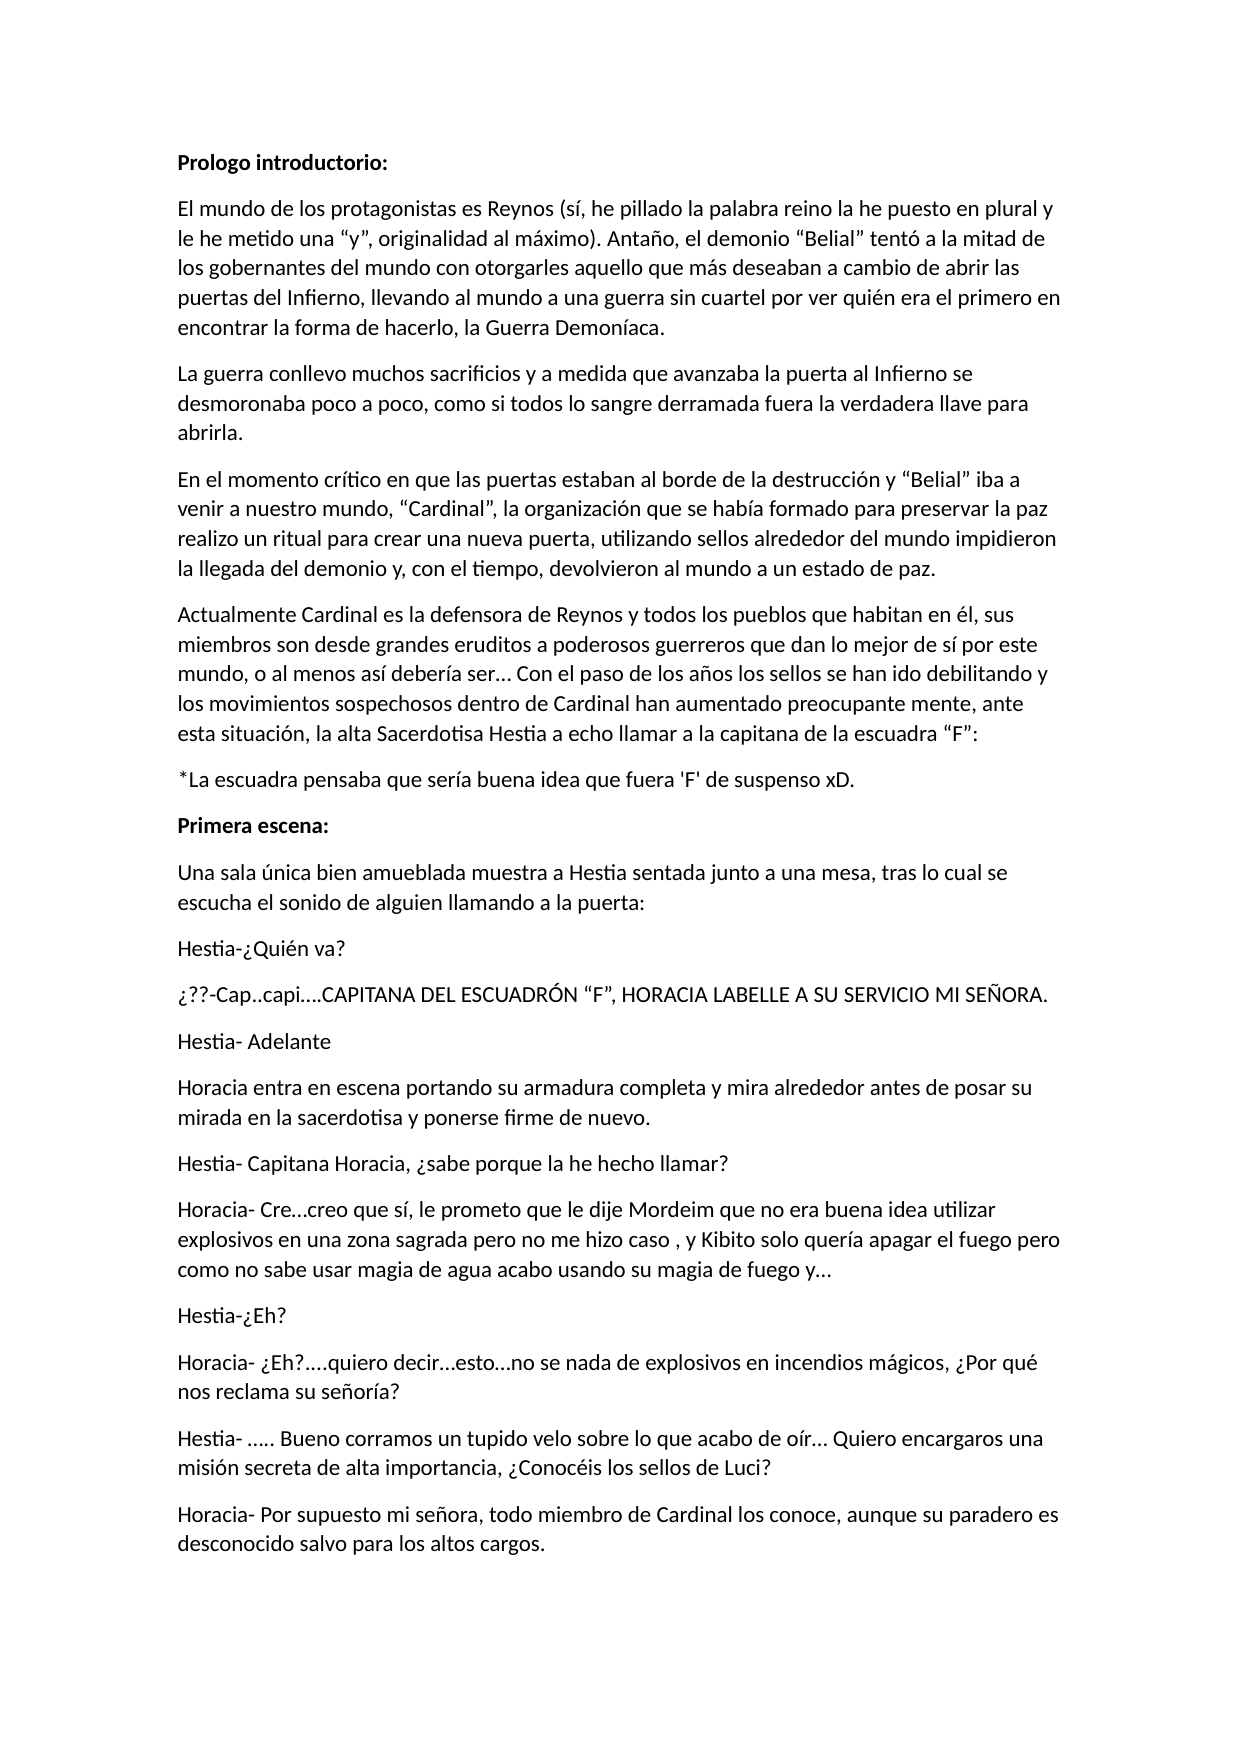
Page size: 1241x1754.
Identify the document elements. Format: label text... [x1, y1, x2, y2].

text Hestia- ….. Bueno corramos un tupido velo sobre lo que acabo de oír… Quiero encargaros una misión secreta de alta importancia, ¿Conocéis los sellos de Luci? [177, 1424, 1063, 1481]
text El mundo de los protagonistas es Reynos (sí, he pillado la palabra reino la he puesto en plural y le he metido una “y”, originalidad al máximo). Antaño, el demonio “Belial” tentó a la mitad de los gobernantes del mundo con otorgarles aquello que más deseaban a cambio de abrir las puertas del Infierno, llevando al mundo a una guerra sin cuartel por ver quién era el primero en encontrar la forma de hacerlo, la Guerra Demoníaca. [177, 194, 1063, 341]
text Horacia- Cre…creo que sí, le prometo que le dije Mordeim que no era buena idea utilizar explosivos en una zona sagrada pero no me hizo caso , y Kibito solo quería apagar el fuego pero como no sabe usar magia de agua acabo usando su magia de fuego y… [177, 1196, 1063, 1283]
text Horacia- Por supuesto mi señora, todo miembro de Cardinal los conoce, aunque su paradero es desconocido salvo para los altos cargos. [177, 1500, 1063, 1557]
text Actualmente Cardinal es la defensora de Reynos y todos los pueblos que habitan en él, sus miembros son desde grandes eruditos a poderosos guerreros que dan lo mejor de sí por este mundo, o al menos así debería ser… Con el paso de los años los sellos se han ido debilitando y los movimientos sospechosos dentro de Cardinal han aumentado preocupante mente, ante esta situación, la alta Sacerdotisa Hestia a echo llamar a la capitana de la escuadra “F”: [177, 600, 1063, 747]
text En el momento crítico en que las puertas estaban al borde de la destrucción y “Belial” iba a venir a nuestro mundo, “Cardinal”, la organización que se había formado para preservar la paz realizo un ritual para crear una nueva puerta, utilizando sellos alrededor del mundo impidieron la llegada del demonio y, con el tiempo, devolvieron al mundo a un estado de paz. [177, 465, 1063, 582]
text Hestia-¿Eh? [177, 1301, 1063, 1329]
text La guerra conllevo muchos sacrificios y a medida que avanzaba la puerta al Infierno se desmoronaba poco a poco, como si todos lo sangre derramada fuera la verdadera llave para abrirla. [177, 359, 1063, 446]
text Horacia entra en escena portando su armadura completa y mira alrededor antes de posar su mirada en la sacerdotisa y ponerse firme de nuevo. [177, 1073, 1063, 1131]
text ¿??-Cap..capi….CAPITANA DEL ESCUADRÓN “F”, HORACIA LABELLE A SU SERVICIO MI SEÑORA. [177, 980, 1063, 1008]
text Hestia- Adelante [177, 1027, 1063, 1055]
text Una sala única bien amueblada muestra a Hestia sentada junto a una mesa, tras lo cual se escucha el sonido de alguien llamando a la puerta: [177, 858, 1063, 916]
text Hestia-¿Quién va? [177, 934, 1063, 962]
text *La escuadra pensaba que sería buena idea que fuera 'F' de suspenso xD. [177, 765, 1063, 793]
text Prologo introductorio: [177, 148, 1063, 176]
text Horacia- ¿Eh?....quiero decir…esto…no se nada de explosivos en incendios mágicos, ¿Por qué nos reclama su señoría? [177, 1348, 1063, 1405]
text Primera escena: [177, 812, 1063, 840]
text Hestia- Capitana Horacia, ¿sabe porque la he hecho llamar? [177, 1149, 1063, 1177]
